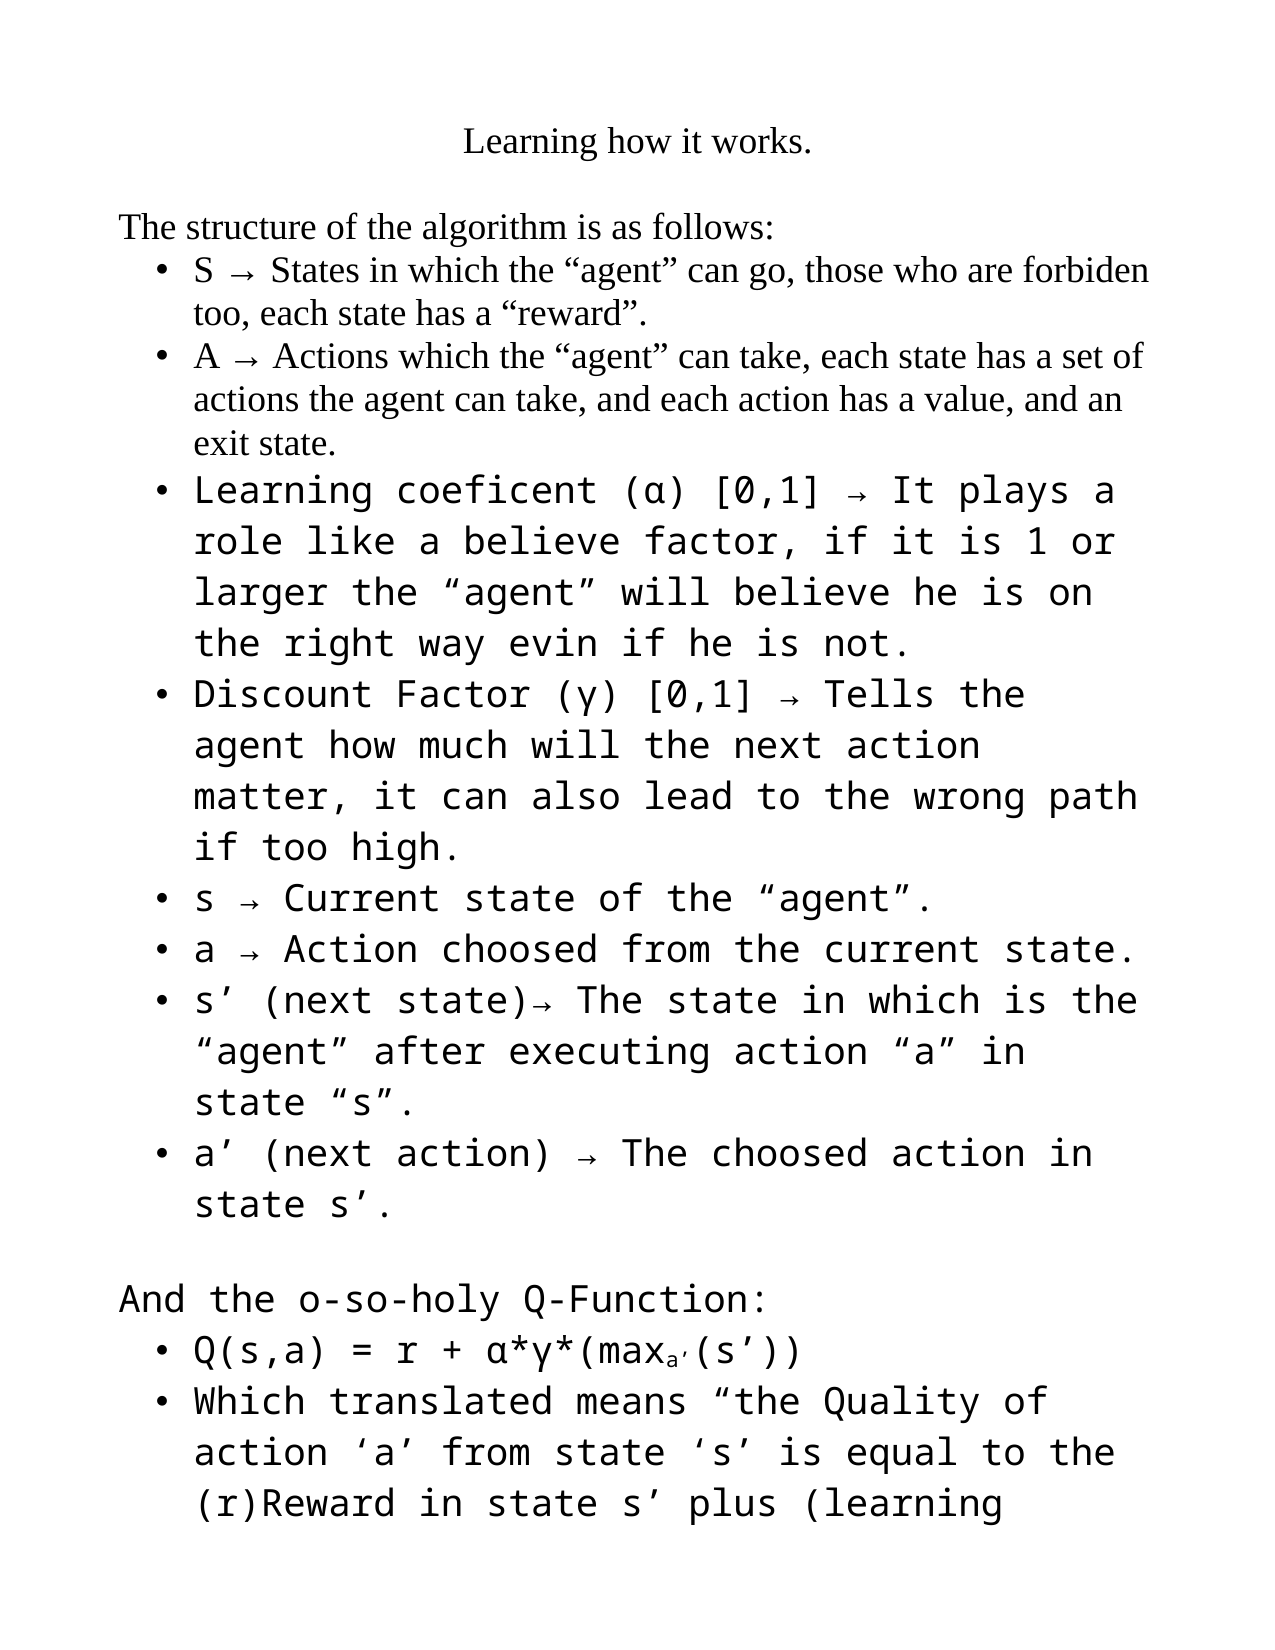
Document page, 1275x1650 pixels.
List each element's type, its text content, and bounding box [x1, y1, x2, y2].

list Learning coeficent (α) [0,1] → It plays a role like a believe factor, if it is 1 or larger the “agent” will believe he is on the right way evin if he is not. [156, 463, 1157, 667]
text Learning how it works. [118, 118, 1157, 161]
list a → Action choosed from the current state. [156, 922, 1157, 973]
list s’ (next state)→ The state in which is the “agent” after executing action “a” in state “s”. [156, 973, 1157, 1127]
list Discount Factor (γ) [0,1] → Tells the agent how much will the next action matter, it can also lead to the wrong path if too high. [156, 667, 1157, 871]
list a’ (next action) → The choosed action in state s’. [156, 1127, 1157, 1229]
list Which translated means “the Quality of action ‘a’ from state ‘s’ is equal to the (r)Reward in state s’ plus (learning [156, 1374, 1157, 1527]
list s → Current state of the “agent”. [156, 871, 1157, 922]
list Q(s,a) = r + α*γ*(maxa’(s’)) [156, 1323, 1157, 1374]
text And the o-so-holy Q-Function: [118, 1272, 1157, 1323]
list S → States in which the “agent” can go, those who are forbiden too, each state has a “reward”. [156, 247, 1157, 334]
text The structure of the algorithm is as follows: [118, 204, 1157, 247]
list A → Actions which the “agent” can take, each state has a set of actions the agent can take, and each action has a value, and an exit state. [156, 334, 1157, 463]
